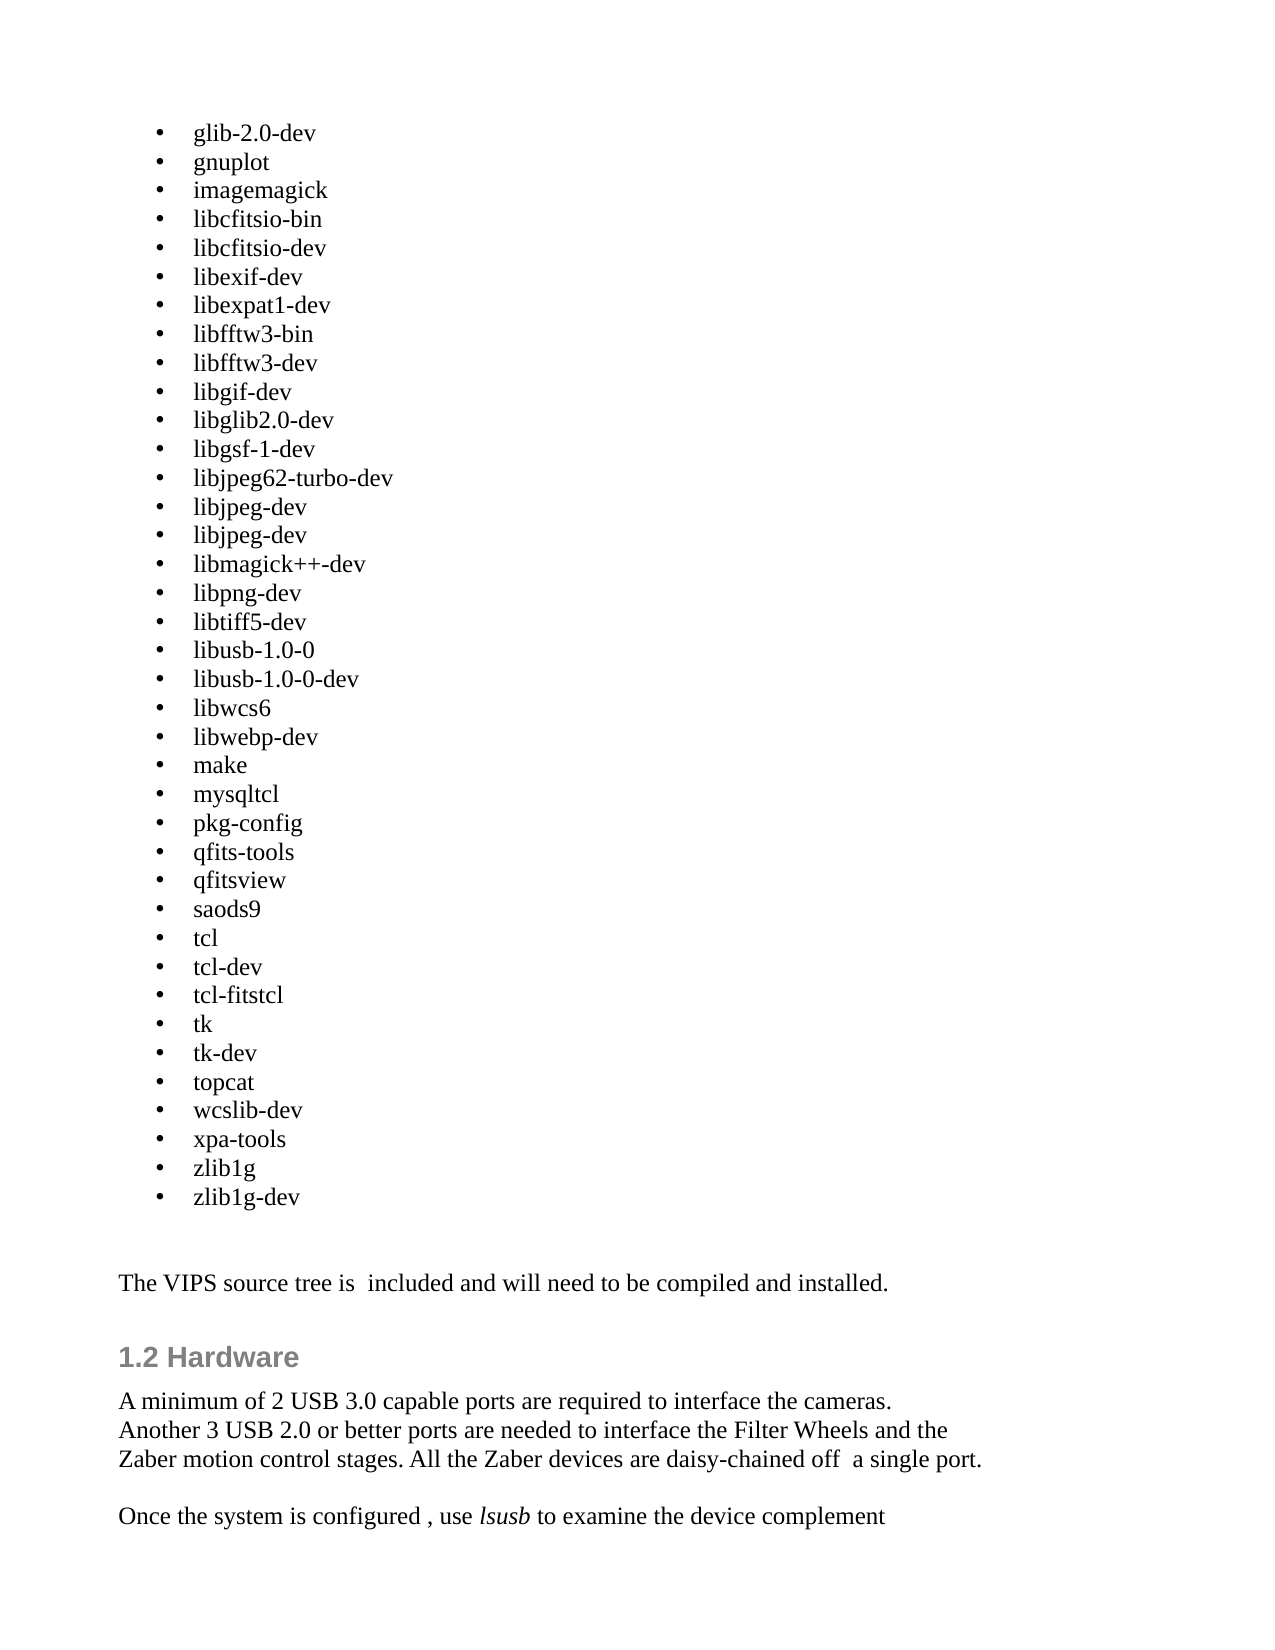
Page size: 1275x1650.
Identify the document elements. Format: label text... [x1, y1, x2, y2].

list glib-2.0-dev [156, 118, 1157, 147]
list libfftw3-bin [156, 319, 1157, 348]
list mysqltcl [156, 779, 1157, 808]
list libexif-dev [156, 262, 1157, 291]
list libcfitsio-dev [156, 233, 1157, 262]
text Once the system is configured , use lsusb to examine the device complement [118, 1501, 1157, 1530]
list gnuplot [156, 147, 1157, 176]
text Zaber motion control stages. All the Zaber devices are daisy-chained off a single port. [118, 1444, 1157, 1472]
list xpa-tools [156, 1124, 1157, 1153]
list topcat [156, 1067, 1157, 1096]
list libgif-dev [156, 377, 1157, 406]
list zlib1g [156, 1153, 1157, 1182]
list libusb-1.0-0-dev [156, 664, 1157, 693]
list tcl [156, 923, 1157, 952]
list libcfitsio-bin [156, 204, 1157, 233]
list zlib1g-dev [156, 1182, 1157, 1211]
list tk-dev [156, 1038, 1157, 1067]
text The VIPS source tree is included and will need to be compiled and installed. [118, 1268, 1157, 1297]
list saods9 [156, 894, 1157, 923]
list imagemagick [156, 176, 1157, 204]
list wcslib-dev [156, 1096, 1157, 1124]
list tk [156, 1009, 1157, 1038]
list libjpeg-dev [156, 492, 1157, 521]
list libglib2.0-dev [156, 406, 1157, 434]
list libwebp-dev [156, 722, 1157, 751]
list libwcs6 [156, 693, 1157, 722]
list libpng-dev [156, 578, 1157, 607]
list make [156, 751, 1157, 779]
list tcl-fitstcl [156, 981, 1157, 1009]
list pkg-config [156, 808, 1157, 837]
subtitle 1.2 Hardware [118, 1340, 1157, 1374]
list libmagick++-dev [156, 549, 1157, 578]
list tcl-dev [156, 952, 1157, 981]
text A minimum of 2 USB 3.0 capable ports are required to interface the cameras. [118, 1386, 1157, 1415]
list libexpat1-dev [156, 291, 1157, 319]
list libtiff5-dev [156, 607, 1157, 636]
list libgsf-1-dev [156, 434, 1157, 463]
text Another 3 USB 2.0 or better ports are needed to interface the Filter Wheels and the [118, 1415, 1157, 1444]
list libusb-1.0-0 [156, 636, 1157, 664]
list libjpeg-dev [156, 521, 1157, 549]
list libjpeg62-turbo-dev [156, 463, 1157, 492]
list qfits-tools [156, 837, 1157, 866]
list qfitsview [156, 866, 1157, 894]
list libfftw3-dev [156, 348, 1157, 377]
